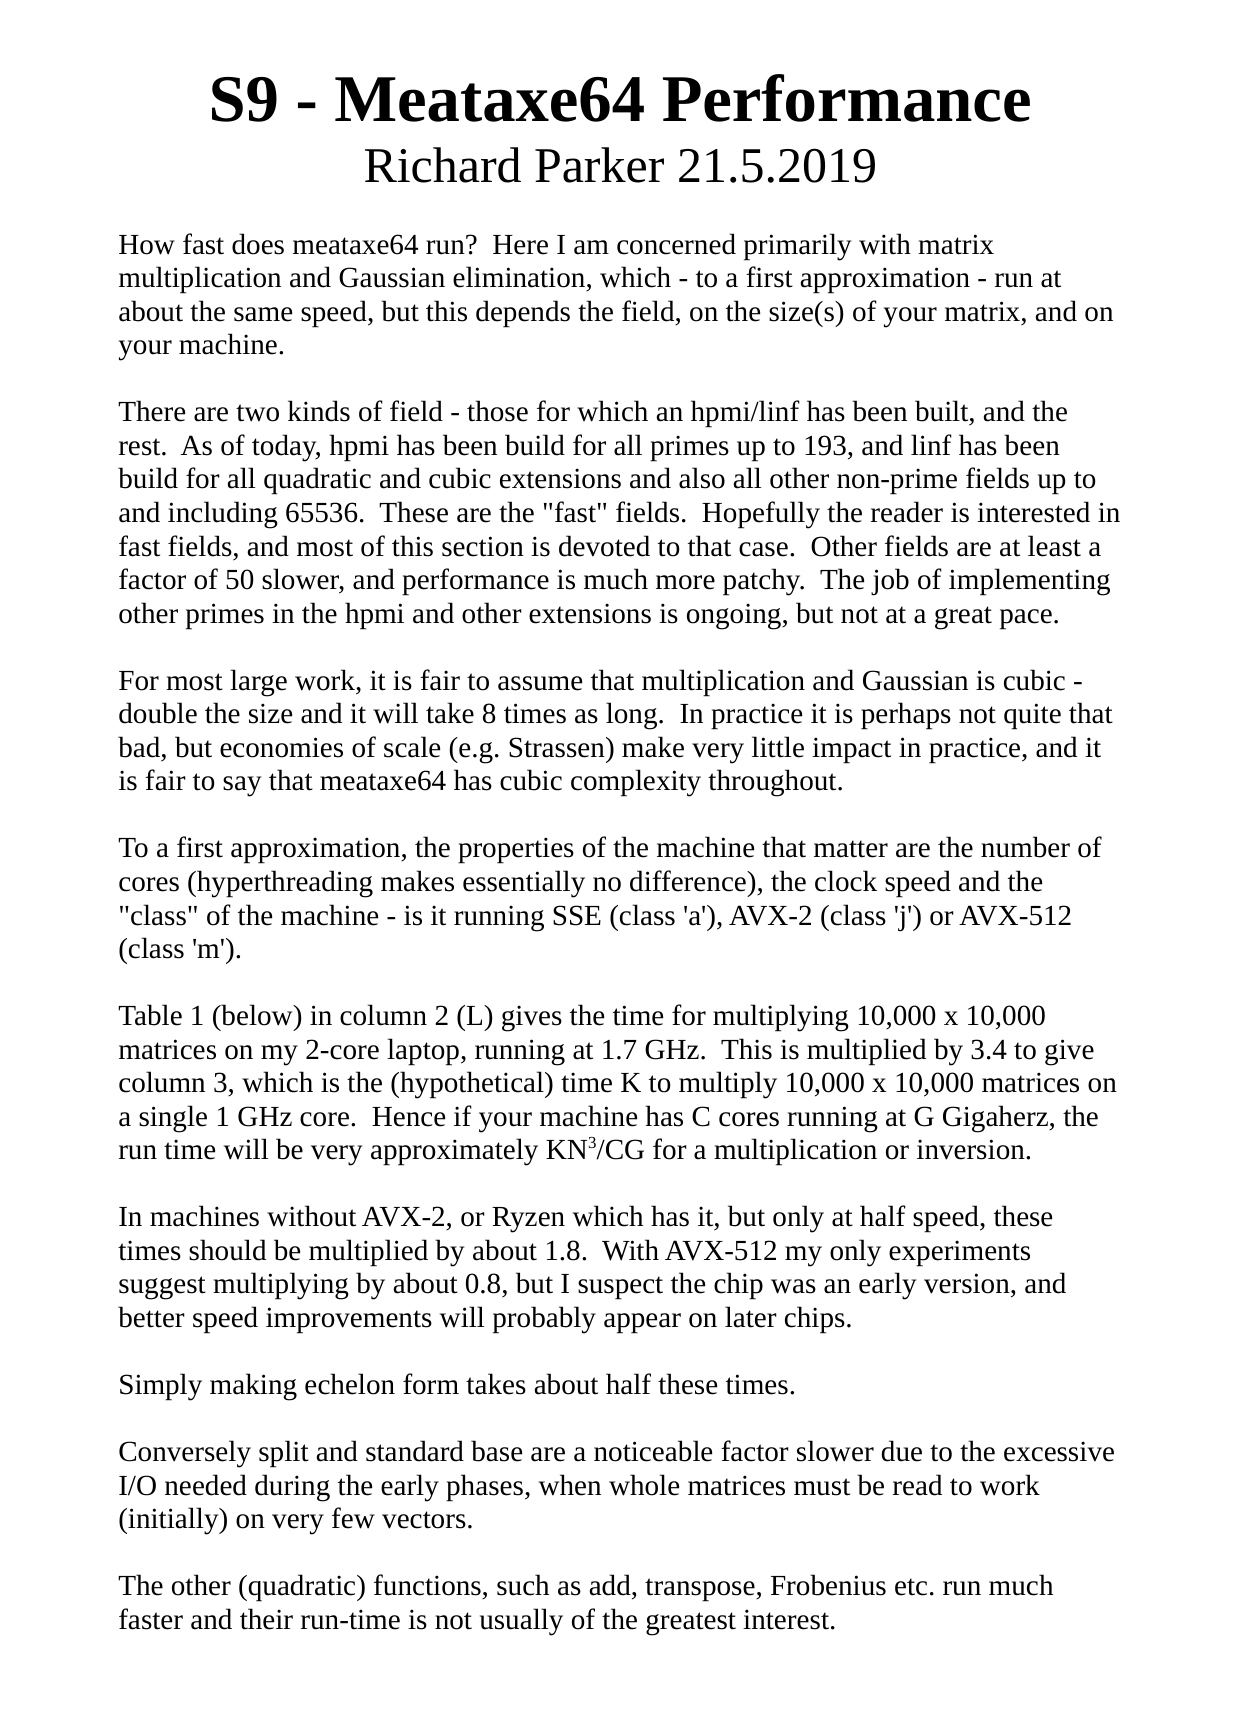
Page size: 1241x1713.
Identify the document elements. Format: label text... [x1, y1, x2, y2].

text For most large work, it is fair to assume that multiplication and Gaussian is cubic - double the size and it will take 8 times as long. In practice it is perhaps not quite that bad, but economies of scale (e.g. Strassen) make very little impact in practice, and it is fair to say that meataxe64 has cubic complexity throughout. [118, 663, 1122, 797]
text S9 - Meataxe64 Performance [118, 59, 1122, 136]
text Richard Parker 21.5.2019 [118, 136, 1122, 193]
text To a first approximation, the properties of the machine that matter are the number of cores (hyperthreading makes essentially no difference), the clock speed and the "class" of the machine - is it running SSE (class 'a'), AVX-2 (class 'j') or AVX-512 (class 'm'). [118, 831, 1122, 965]
text The other (quadratic) functions, such as add, transpose, Frobenius etc. run much faster and their run-time is not usually of the greatest interest. [118, 1568, 1122, 1636]
text Conversely split and standard base are a noticeable factor slower due to the excessive I/O needed during the early phases, when whole matrices must be read to work (initially) on very few vectors. [118, 1434, 1122, 1535]
text Table 1 (below) in column 2 (L) gives the time for multiplying 10,000 x 10,000 matrices on my 2-core laptop, running at 1.7 GHz. This is multiplied by 3.4 to give column 3, which is the (hypothetical) time K to multiply 10,000 x 10,000 matrices on a single 1 GHz core. Hence if your machine has C cores running at G Gigaherz, the run time will be very approximately KN3/CG for a multiplication or inversion. [118, 998, 1122, 1166]
text How fast does meataxe64 run? Here I am concerned primarily with matrix multiplication and Gaussian elimination, which - to a first approximation - run at about the same speed, but this depends the field, on the size(s) of your matrix, and on your machine. [118, 227, 1122, 361]
text Simply making echelon form takes about half these times. [118, 1367, 1122, 1401]
text In machines without AVX-2, or Ryzen which has it, but only at half speed, these times should be multiplied by about 1.8. With AVX-512 my only experiments suggest multiplying by about 0.8, but I suspect the chip was an early version, and better speed improvements will probably appear on later chips. [118, 1199, 1122, 1334]
text There are two kinds of field - those for which an hpmi/linf has been built, and the rest. As of today, hpmi has been build for all primes up to 193, and linf has been build for all quadratic and cubic extensions and also all other non-prime fields up to and including 65536. These are the "fast" fields. Hopefully the reader is interested in fast fields, and most of this section is devoted to that case. Other fields are at least a factor of 50 slower, and performance is much more patchy. The job of implementing other primes in the hpmi and other extensions is ongoing, but not at a great pace. [118, 394, 1122, 629]
